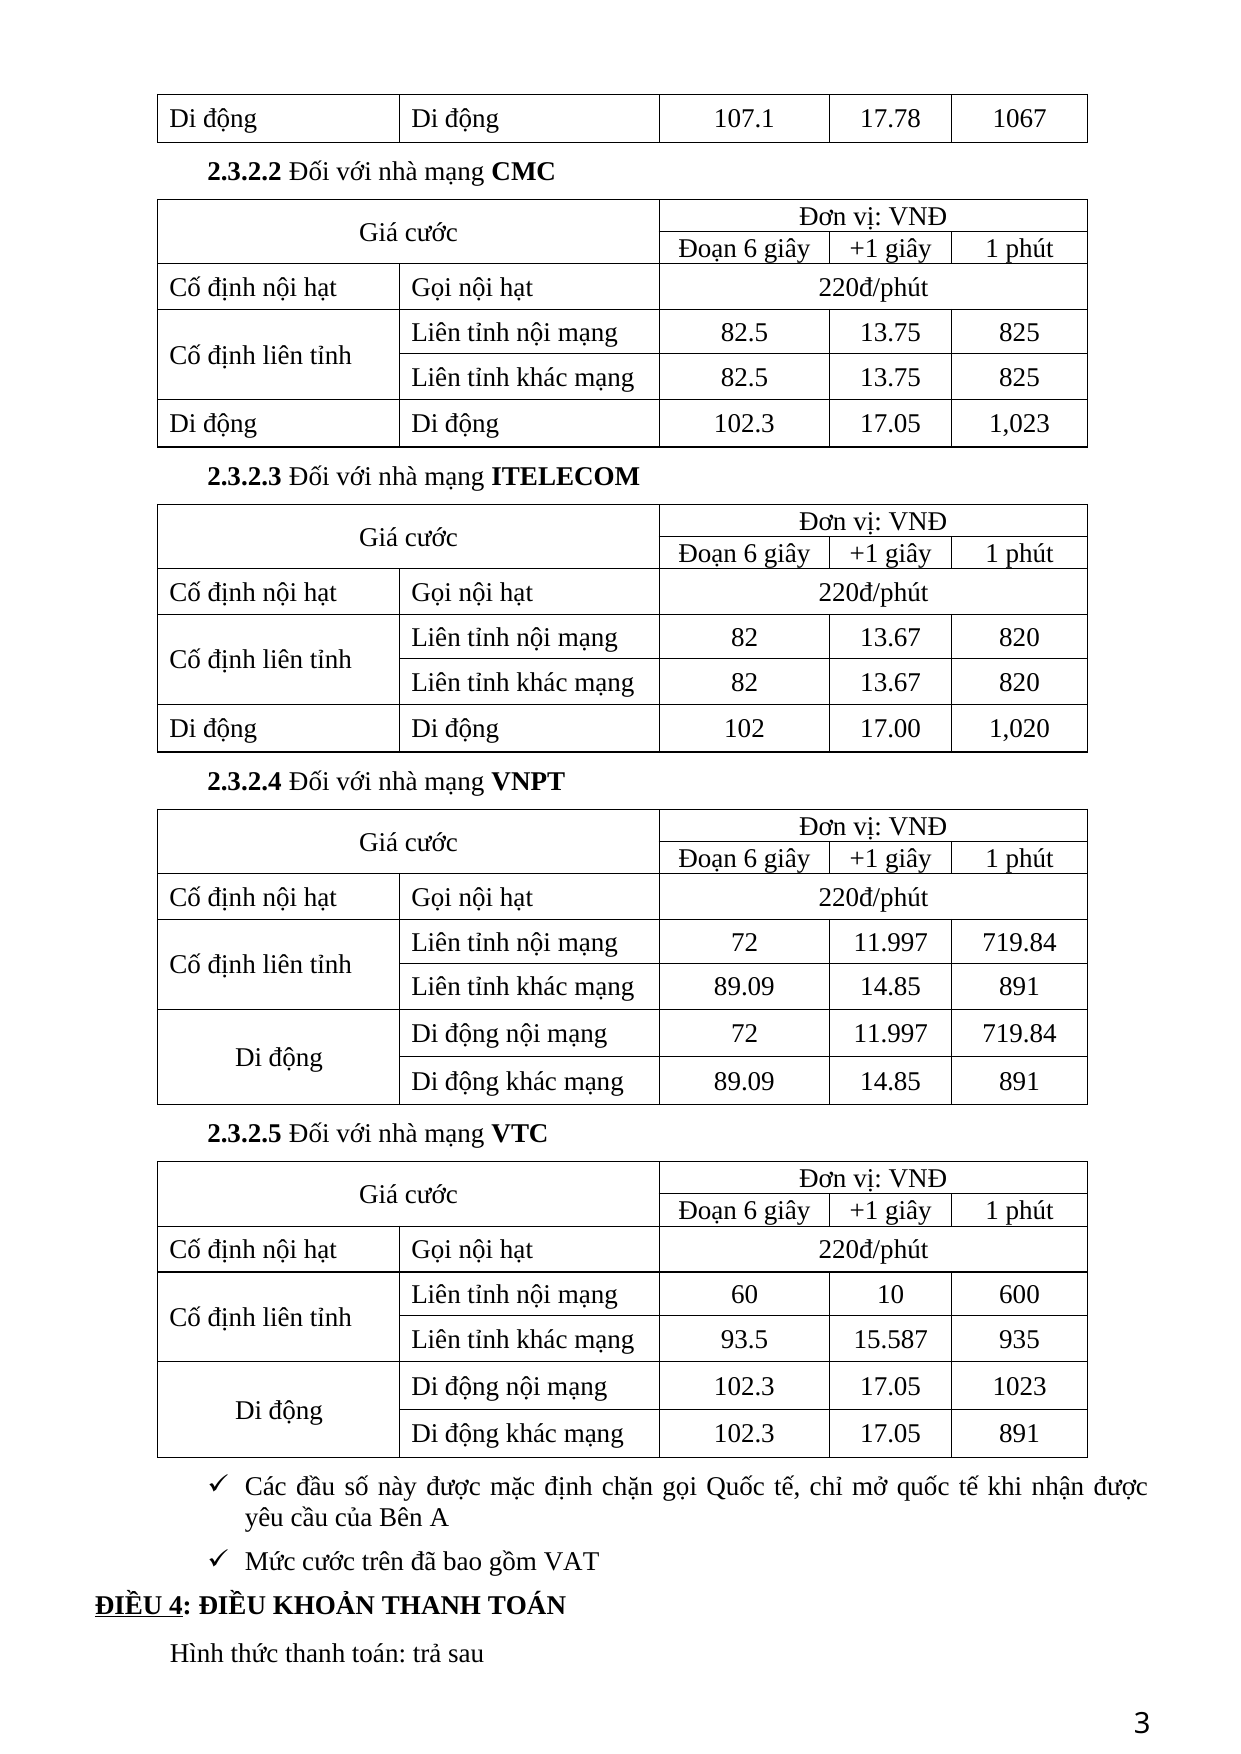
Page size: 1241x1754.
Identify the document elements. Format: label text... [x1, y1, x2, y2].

table_cell Cố định nội hạt [158, 874, 399, 919]
table_cell 13.75 [830, 310, 951, 353]
list Các đầu số này được mặc định chặn gọi Quốc tế, chỉ mở quốc tế khi nhận được yêu cầu của Bên A [207, 1470, 1150, 1532]
table_cell Liên tỉnh khác mạng [400, 354, 659, 399]
table_cell Cố định liên tỉnh [158, 310, 399, 399]
list Đối với nhà mạng ITELECOM [207, 460, 1150, 491]
table_cell 820 [952, 659, 1087, 704]
table_cell 102.3 [660, 1410, 829, 1457]
table_cell 13.67 [830, 659, 951, 704]
table_cell +1 giây [830, 537, 951, 568]
table_cell 891 [952, 1410, 1087, 1457]
table_cell Cố định nội hạt [158, 264, 399, 309]
table_cell Liên tỉnh nội mạng [400, 1273, 659, 1315]
table_cell 93.5 [660, 1316, 829, 1361]
table_cell Di động nội mạng [400, 1010, 659, 1056]
table_cell Di động [400, 705, 659, 751]
table_header Giá cước [158, 200, 659, 263]
table_cell 13.67 [830, 615, 951, 658]
table_header Đơn vị: VNĐ [660, 810, 1087, 841]
table_cell 60 [660, 1273, 829, 1315]
table_cell 15.587 [830, 1316, 951, 1361]
table_cell 11.997 [830, 1010, 951, 1056]
table_cell 17.00 [830, 705, 951, 751]
list Đối với nhà mạng CMC [207, 155, 1150, 186]
table_cell +1 giây [830, 232, 951, 263]
table_cell 891 [952, 964, 1087, 1008]
table_cell 89.09 [660, 964, 829, 1008]
table_cell 1 phút [952, 1194, 1087, 1226]
table_cell Di động [158, 1362, 399, 1457]
table_header Đơn vị: VNĐ [660, 200, 1087, 231]
table_cell 1 phút [952, 537, 1087, 568]
table_cell +1 giây [830, 1194, 951, 1226]
table_cell 11.997 [830, 920, 951, 963]
table_cell Liên tỉnh nội mạng [400, 310, 659, 353]
subtitle ĐIỀU 4: ĐIỀU KHOẢN THANH TOÁN [94, 1589, 1150, 1620]
table_cell Di động [158, 400, 399, 446]
table_cell Liên tỉnh nội mạng [400, 615, 659, 658]
table_cell Đoạn 6 giây [660, 537, 829, 568]
table_cell Đoạn 6 giây [660, 842, 829, 873]
table_cell 825 [952, 354, 1087, 399]
table_cell 82.5 [660, 310, 829, 353]
table_cell Di động nội mạng [400, 1362, 659, 1409]
table_cell 72 [660, 1010, 829, 1056]
table_cell 13.75 [830, 354, 951, 399]
table_header Giá cước [158, 505, 659, 568]
table_cell 102 [660, 705, 829, 751]
list Đối với nhà mạng VTC [207, 1117, 1150, 1149]
text Hình thức thanh toán: trả sau [169, 1637, 1150, 1668]
table_cell Cố định liên tỉnh [158, 615, 399, 704]
table_cell Cố định liên tỉnh [158, 1273, 399, 1361]
table_cell 82 [660, 615, 829, 658]
table_cell 1,023 [952, 400, 1087, 446]
table_cell Di động [158, 95, 399, 142]
table_header Giá cước [158, 1162, 659, 1226]
table_cell 82 [660, 659, 829, 704]
table_cell 220đ/phút [660, 569, 1087, 614]
table_cell 220đ/phút [660, 264, 1087, 309]
table_header Đơn vị: VNĐ [660, 505, 1087, 536]
table_cell 89.09 [660, 1057, 829, 1104]
table_cell 107.1 [660, 95, 829, 142]
table_cell 935 [952, 1316, 1087, 1361]
table_cell 1067 [952, 95, 1087, 142]
table_cell 102.3 [660, 400, 829, 446]
table_cell Liên tỉnh khác mạng [400, 659, 659, 704]
table_cell Liên tỉnh nội mạng [400, 920, 659, 963]
table_cell 1 phút [952, 232, 1087, 263]
table_cell 102.3 [660, 1362, 829, 1409]
table_header Đơn vị: VNĐ [660, 1162, 1087, 1193]
table_cell 820 [952, 615, 1087, 658]
table_cell 10 [830, 1273, 951, 1315]
table_cell 1023 [952, 1362, 1087, 1409]
table_cell Đoạn 6 giây [660, 232, 829, 263]
table_cell Liên tỉnh khác mạng [400, 964, 659, 1008]
table_cell 82.5 [660, 354, 829, 399]
table_cell 17.78 [830, 95, 951, 142]
table_cell Gọi nội hạt [400, 569, 659, 614]
table_cell Cố định nội hạt [158, 1227, 399, 1271]
table_cell Liên tỉnh khác mạng [400, 1316, 659, 1361]
table_cell 14.85 [830, 1057, 951, 1104]
table_cell 14.85 [830, 964, 951, 1008]
list Đối với nhà mạng VNPT [207, 765, 1150, 796]
table_cell Di động [400, 95, 659, 142]
table_cell 17.05 [830, 1362, 951, 1409]
table_cell 719.84 [952, 920, 1087, 963]
table_cell Cố định liên tỉnh [158, 920, 399, 1008]
table_cell Gọi nội hạt [400, 874, 659, 919]
table_cell Di động khác mạng [400, 1057, 659, 1104]
table_cell Đoạn 6 giây [660, 1194, 829, 1226]
table_cell Gọi nội hạt [400, 264, 659, 309]
table_cell 220đ/phút [660, 1227, 1087, 1271]
list Mức cước trên đã bao gồm VAT [207, 1545, 1150, 1576]
table_cell 17.05 [830, 1410, 951, 1457]
table_header Giá cước [158, 810, 659, 873]
table_cell 891 [952, 1057, 1087, 1104]
table_cell 17.05 [830, 400, 951, 446]
table_cell 719.84 [952, 1010, 1087, 1056]
table_cell Di động khác mạng [400, 1410, 659, 1457]
table_cell 600 [952, 1273, 1087, 1315]
table_cell 1,020 [952, 705, 1087, 751]
table_cell Gọi nội hạt [400, 1227, 659, 1271]
table_cell Di động [158, 1010, 399, 1104]
table_cell 220đ/phút [660, 874, 1087, 919]
table_cell +1 giây [830, 842, 951, 873]
table_cell Di động [400, 400, 659, 446]
table_cell Di động [158, 705, 399, 751]
table_cell 1 phút [952, 842, 1087, 873]
table_cell Cố định nội hạt [158, 569, 399, 614]
table_cell 72 [660, 920, 829, 963]
table_cell 825 [952, 310, 1087, 353]
